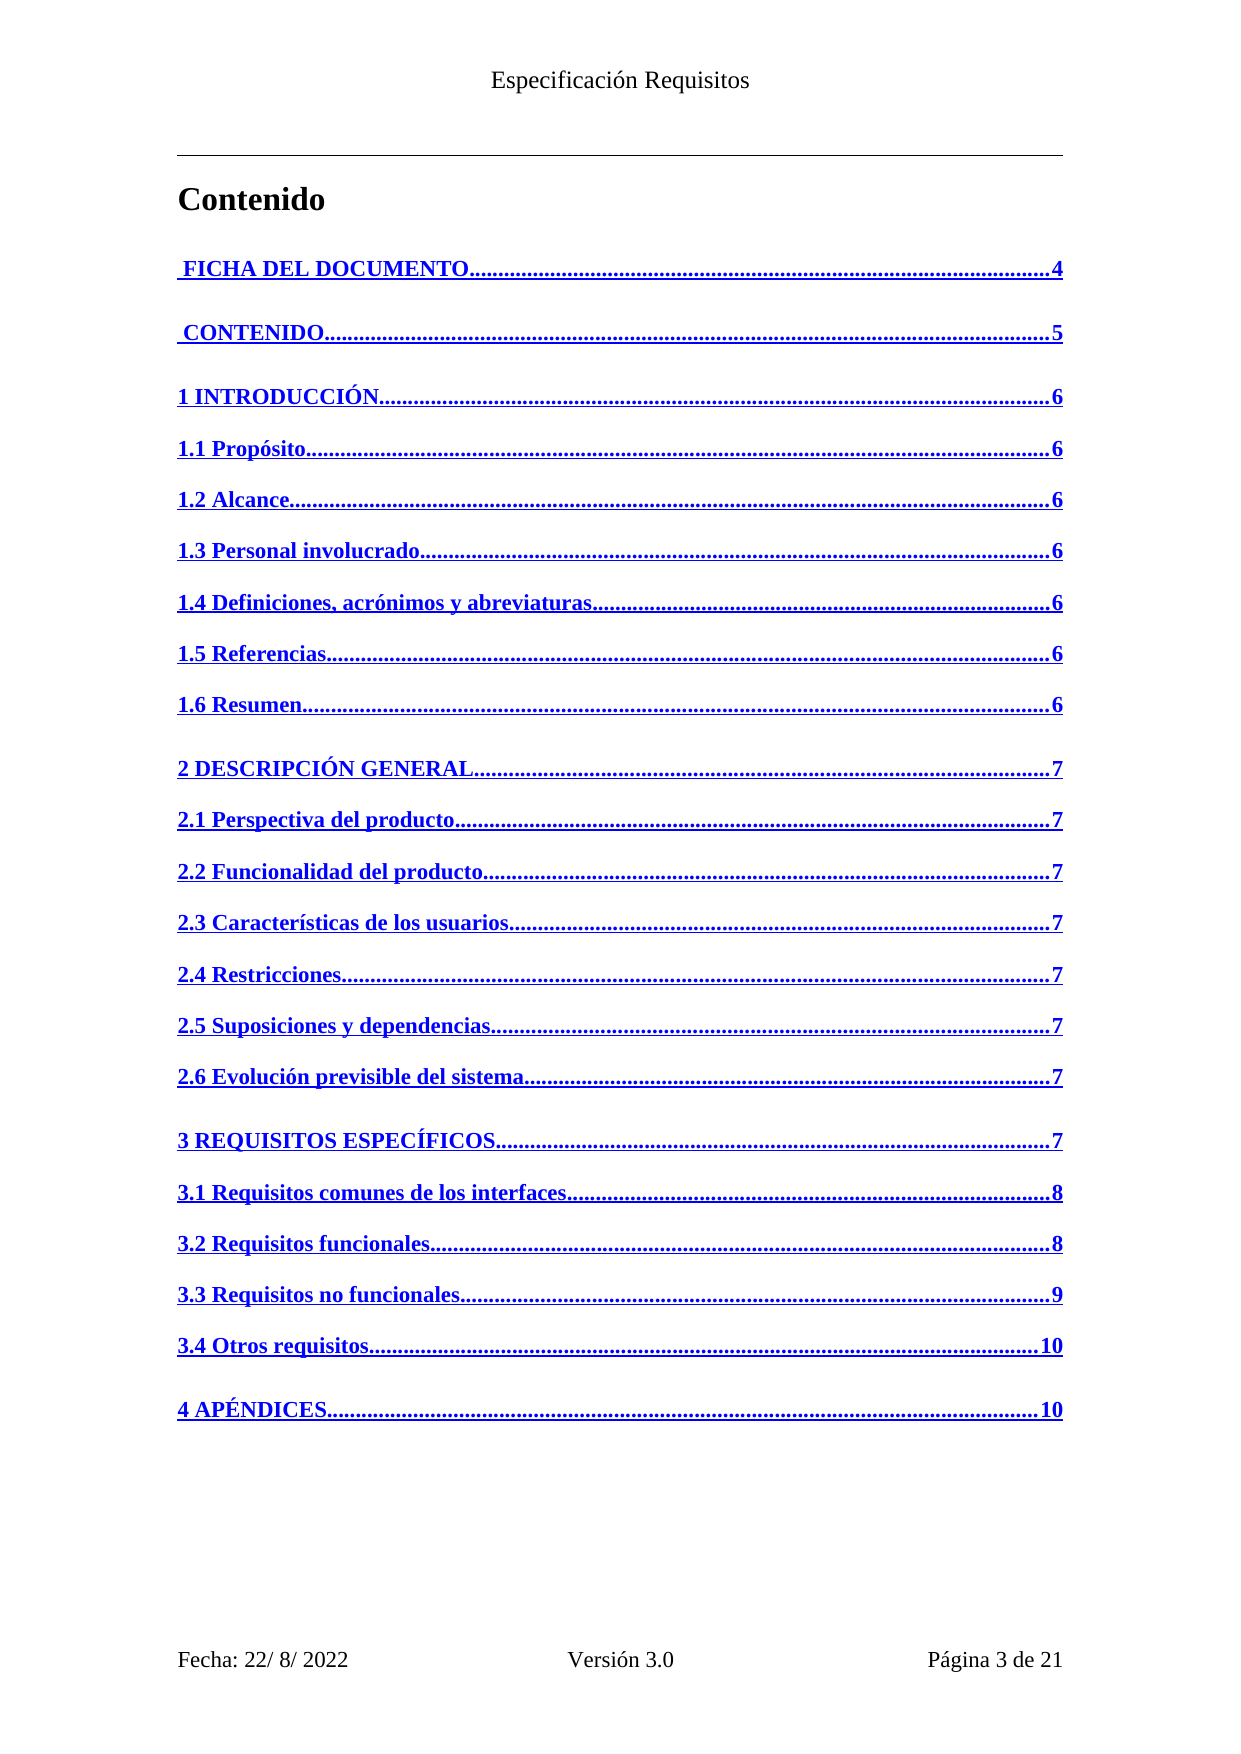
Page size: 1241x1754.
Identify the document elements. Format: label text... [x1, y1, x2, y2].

text 2.3 Características de los usuarios 7 [177, 909, 1063, 932]
text 2 Descripción general 7 [177, 755, 1063, 778]
text 1.1 Propósito 6 [177, 434, 1063, 458]
text Ficha del documento 4 [177, 256, 1063, 278]
text 2.4 Restricciones 7 [177, 961, 1063, 984]
text 3.4 Otros requisitos 10 [177, 1333, 1063, 1355]
text 1.3 Personal involucrado 6 [177, 537, 1063, 560]
text 1.5 Referencias 6 [177, 640, 1063, 663]
text 1.4 Definiciones, acrónimos y abreviaturas 6 [177, 589, 1063, 611]
text 2.5 Suposiciones y dependencias 7 [177, 1012, 1063, 1035]
text 3.1 Requisitos comunes de los interfaces 8 [177, 1178, 1063, 1201]
text 1 Introducción 6 [177, 383, 1063, 406]
text 3.3 Requisitos no funcionales 9 [177, 1281, 1063, 1304]
text 2.6 Evolución previsible del sistema 7 [177, 1063, 1063, 1086]
text 2.2 Funcionalidad del producto 7 [177, 858, 1063, 881]
text Contenido [177, 180, 1063, 218]
text 2.1 Perspectiva del producto 7 [177, 807, 1063, 829]
text 1.2 Alcance 6 [177, 486, 1063, 509]
text 3 Requisitos específicos 7 [177, 1127, 1063, 1150]
text 3.2 Requisitos funcionales 8 [177, 1230, 1063, 1253]
text Contenido 5 [177, 319, 1063, 342]
text 1.6 Resumen 6 [177, 691, 1063, 714]
text 4 Apéndices 10 [177, 1396, 1063, 1419]
